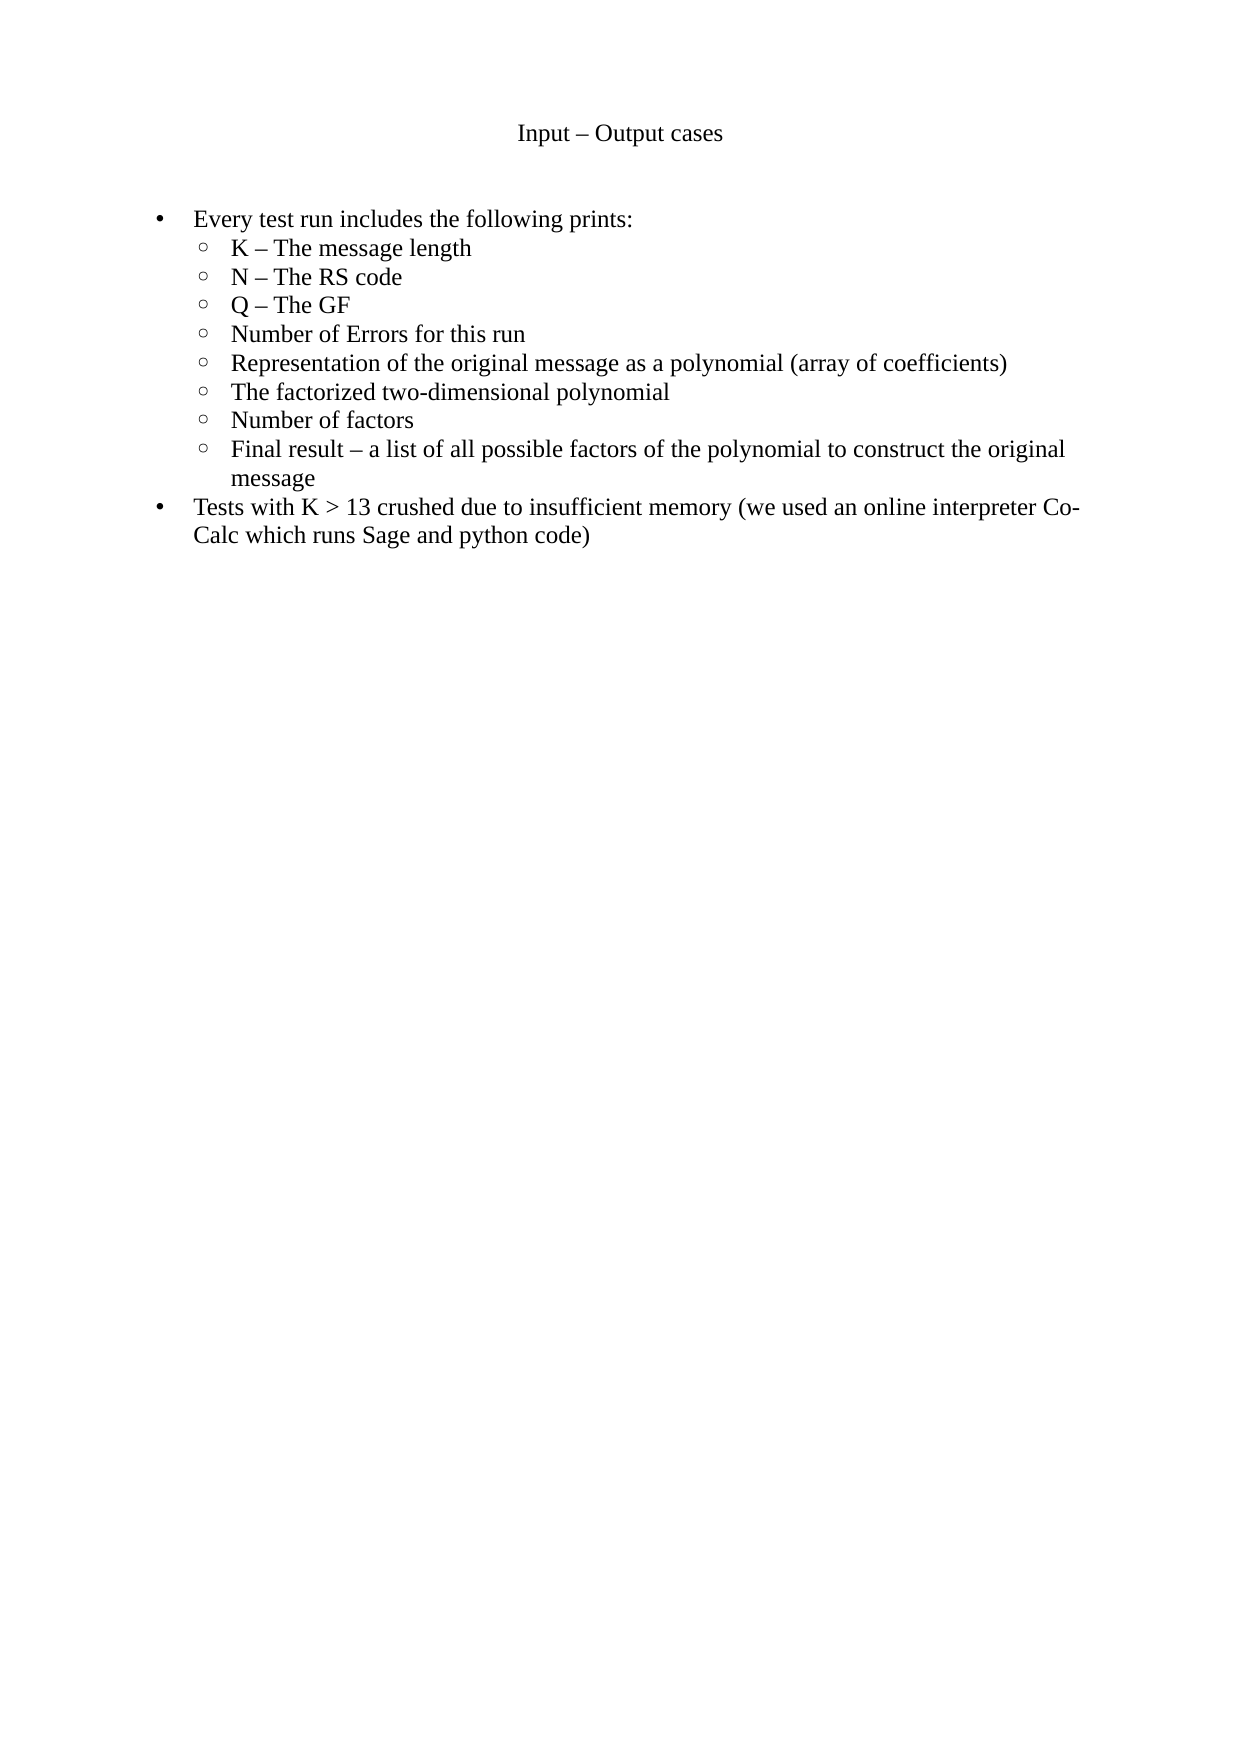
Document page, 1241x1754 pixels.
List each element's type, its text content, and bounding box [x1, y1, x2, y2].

list Tests with K > 13 crushed due to insufficient memory (we used an online interpreter Co-Calc which runs Sage and python code) [156, 492, 1122, 549]
text Input – Output cases [118, 118, 1122, 147]
list N – The RS code [193, 262, 1122, 291]
list K – The message length [193, 233, 1122, 262]
list Number of Errors for this run [193, 319, 1122, 348]
list Representation of the original message as a polynomial (array of coefficients) [193, 348, 1122, 377]
list The factorized two-dimensional polynomial [193, 377, 1122, 406]
list Number of factors [193, 406, 1122, 434]
list Q – The GF [193, 291, 1122, 319]
list Final result – a list of all possible factors of the polynomial to construct the original message [193, 434, 1122, 492]
list Every test run includes the following prints: [156, 204, 1122, 233]
